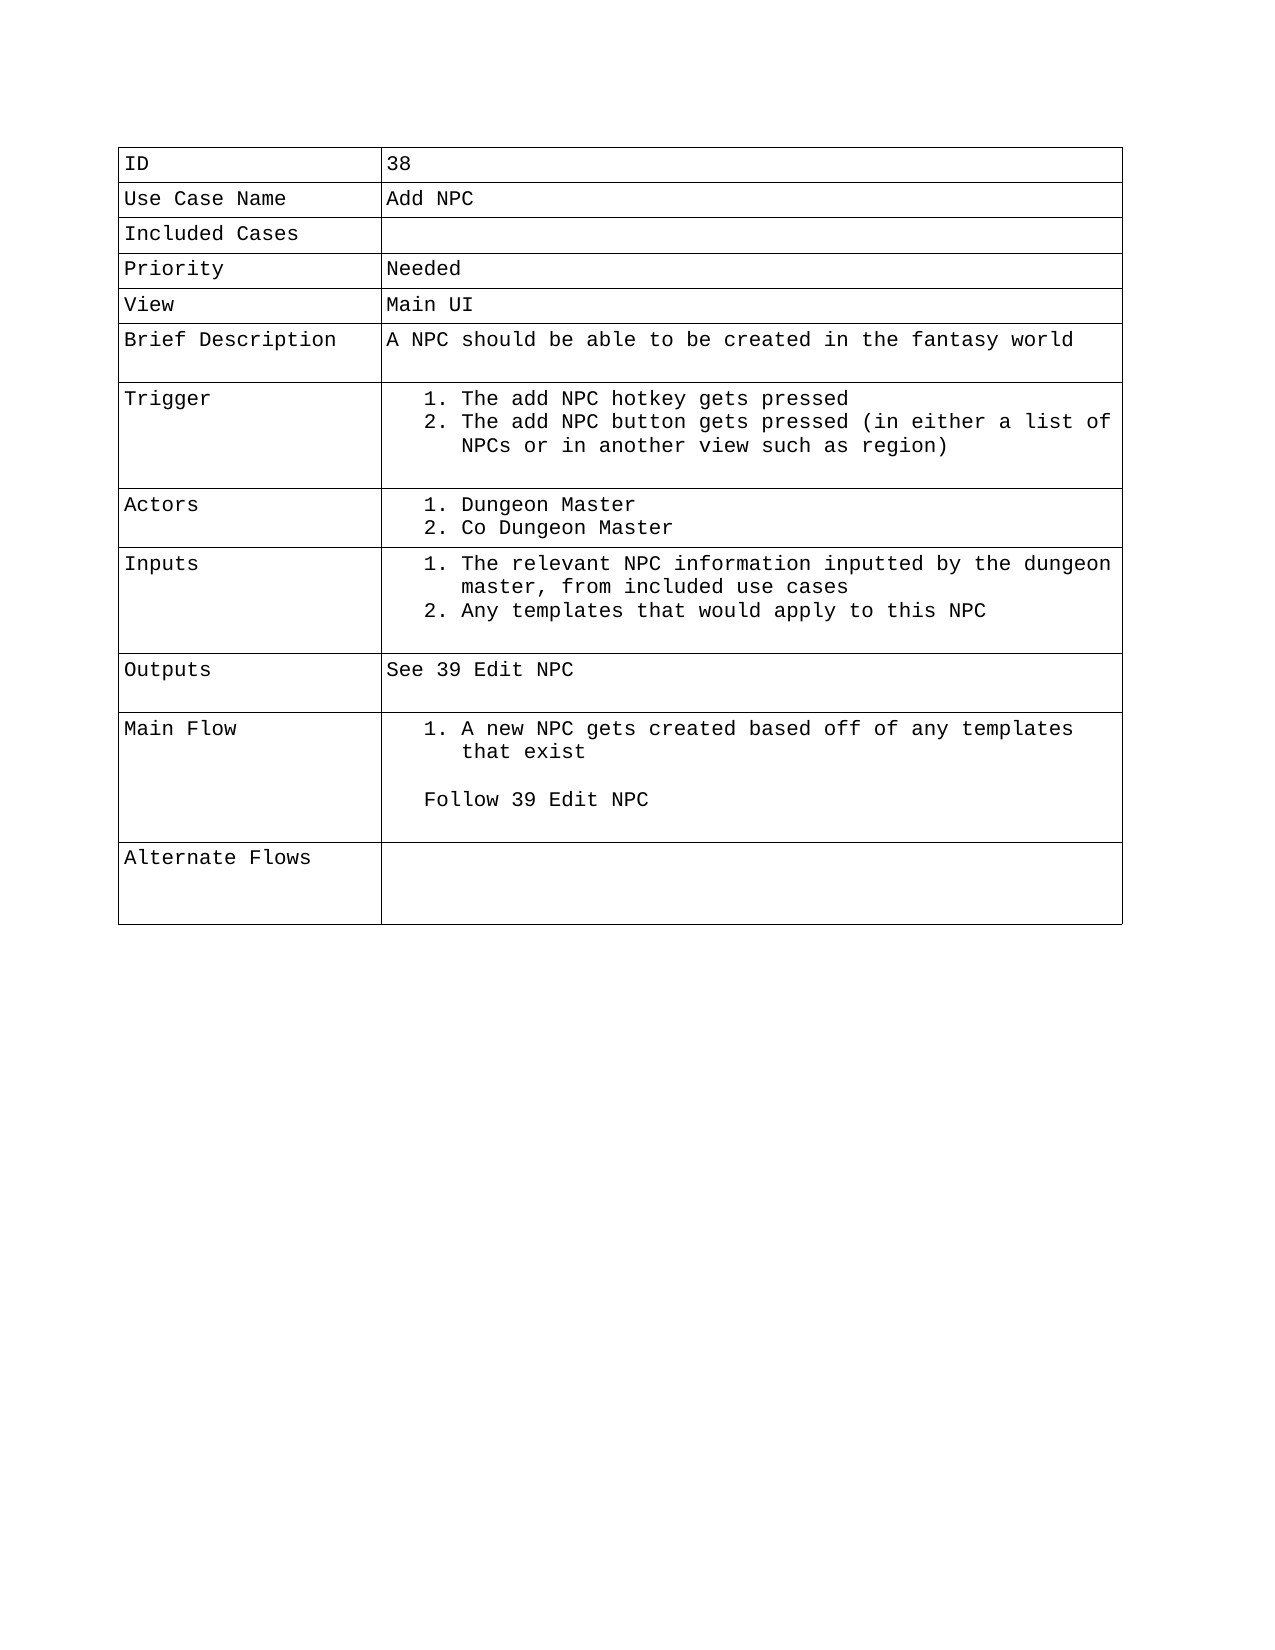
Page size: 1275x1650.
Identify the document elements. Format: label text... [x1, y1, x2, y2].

table_cell 1. Dungeon Master 2. Co Dungeon Master [382, 489, 1122, 547]
table_cell See 39 Edit NPC [382, 654, 1122, 712]
table_cell Main Flow [119, 713, 381, 842]
table_cell Use Case Name [119, 183, 381, 217]
table_cell Alternate Flows [119, 843, 381, 924]
table_cell A NPC should be able to be created in the fantasy world [382, 324, 1122, 382]
table_cell Actors [119, 489, 381, 547]
table_cell Included Cases [119, 218, 381, 252]
table_header 38 [382, 148, 1122, 182]
table_cell Brief Description [119, 324, 381, 382]
table_cell [382, 843, 1122, 924]
table_header ID [119, 148, 381, 182]
table_cell Add NPC [382, 183, 1122, 217]
table_cell [382, 218, 1122, 252]
table_cell Outputs [119, 654, 381, 712]
table_cell Needed [382, 254, 1122, 288]
table_cell The relevant NPC information inputted by the dungeon master, from included use cases Any templates that would apply to this NPC [382, 548, 1122, 653]
table_cell Priority [119, 254, 381, 288]
table_cell View [119, 289, 381, 323]
table_cell 1. The add NPC hotkey gets pressed 2. The add NPC button gets pressed (in either a list of NPCs or in another view such as region) [382, 383, 1122, 488]
table_cell 1. A new NPC gets created based off of any templates that exist Follow 39 Edit NPC [382, 713, 1122, 842]
table_cell Main UI [382, 289, 1122, 323]
table_cell Inputs [119, 548, 381, 653]
table_cell Trigger [119, 383, 381, 488]
